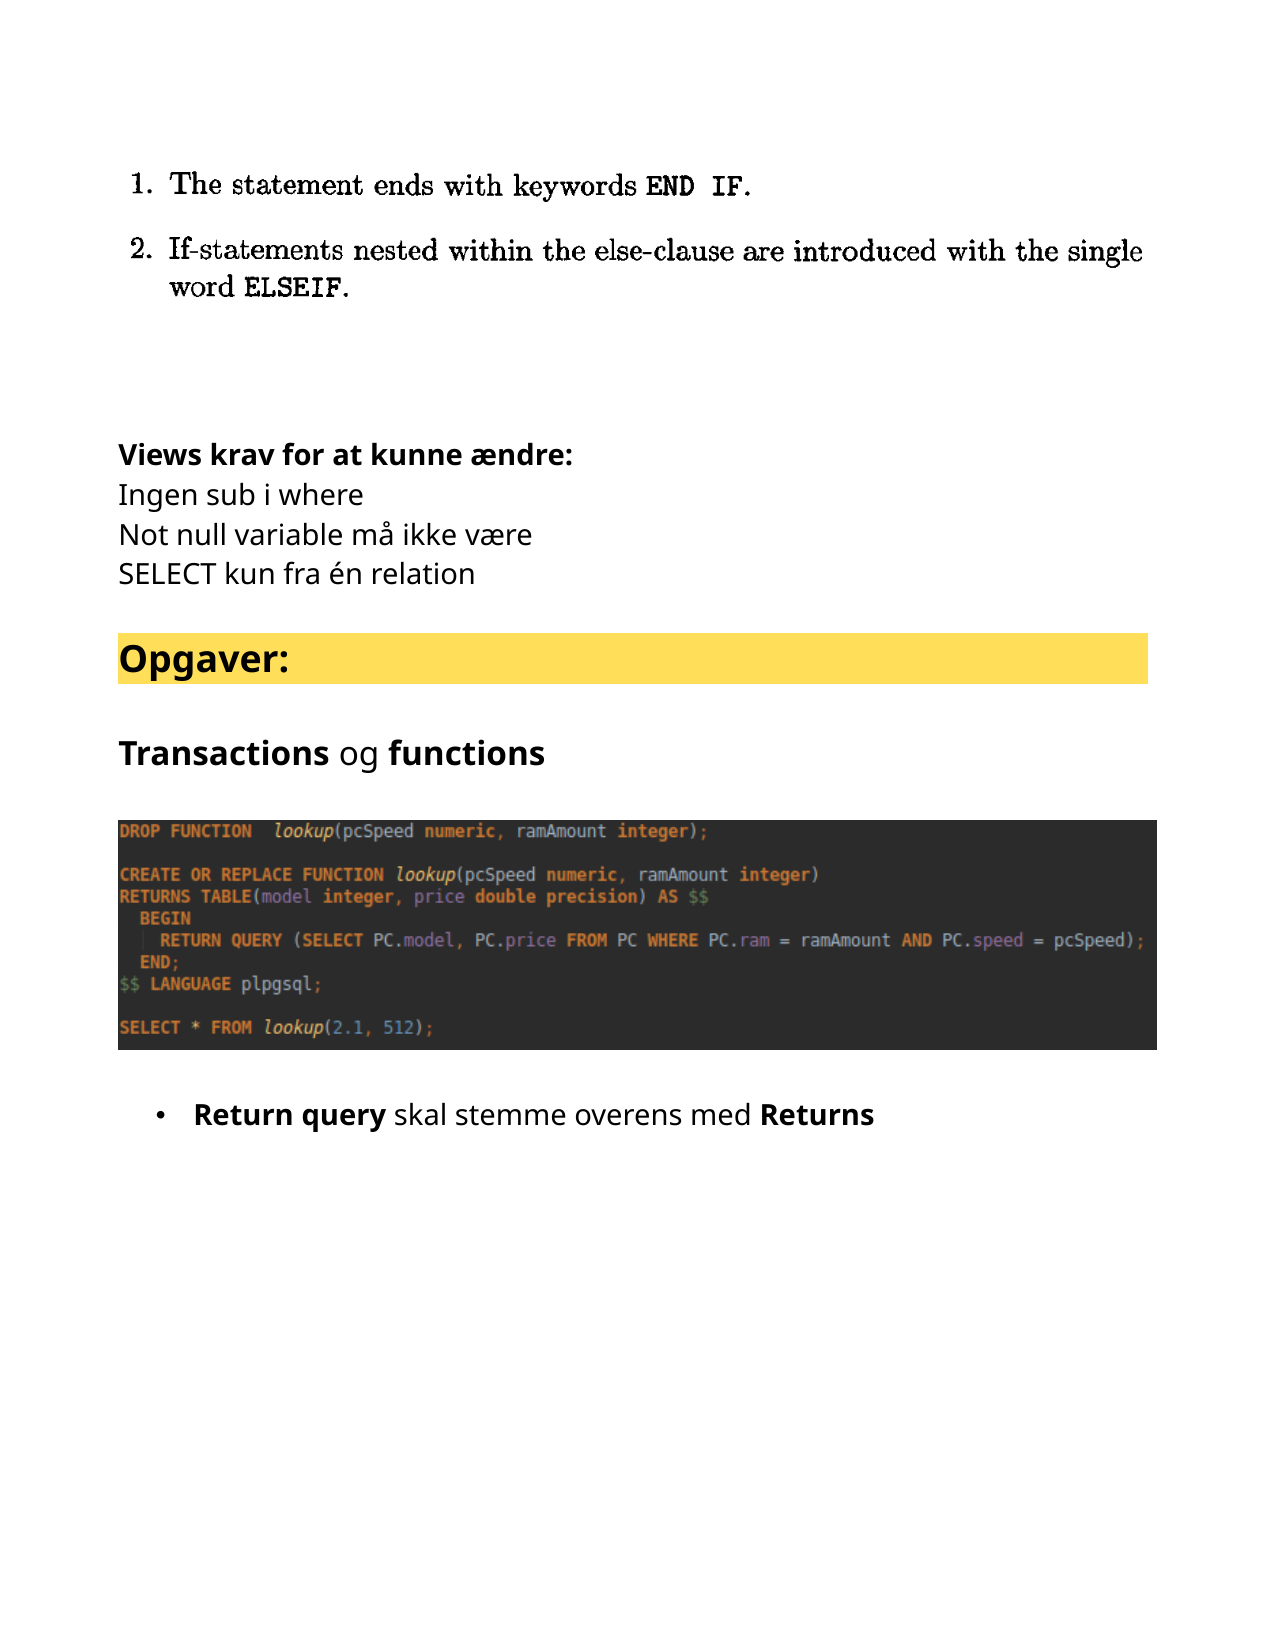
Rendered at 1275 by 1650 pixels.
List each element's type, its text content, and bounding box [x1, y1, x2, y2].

text Not null variable må ikke være [118, 514, 1157, 553]
picture [118, 820, 1157, 1050]
text Views krav for at kunne ændre: [118, 434, 1157, 474]
text SELECT kun fra én relation [118, 553, 1157, 593]
text Transactions og functions [118, 729, 1157, 775]
text Ingen sub i where [118, 474, 1157, 514]
picture [118, 157, 1157, 316]
list Return query skal stemme overens med Returns [156, 1095, 1157, 1134]
text Opgaver: [118, 633, 1157, 684]
